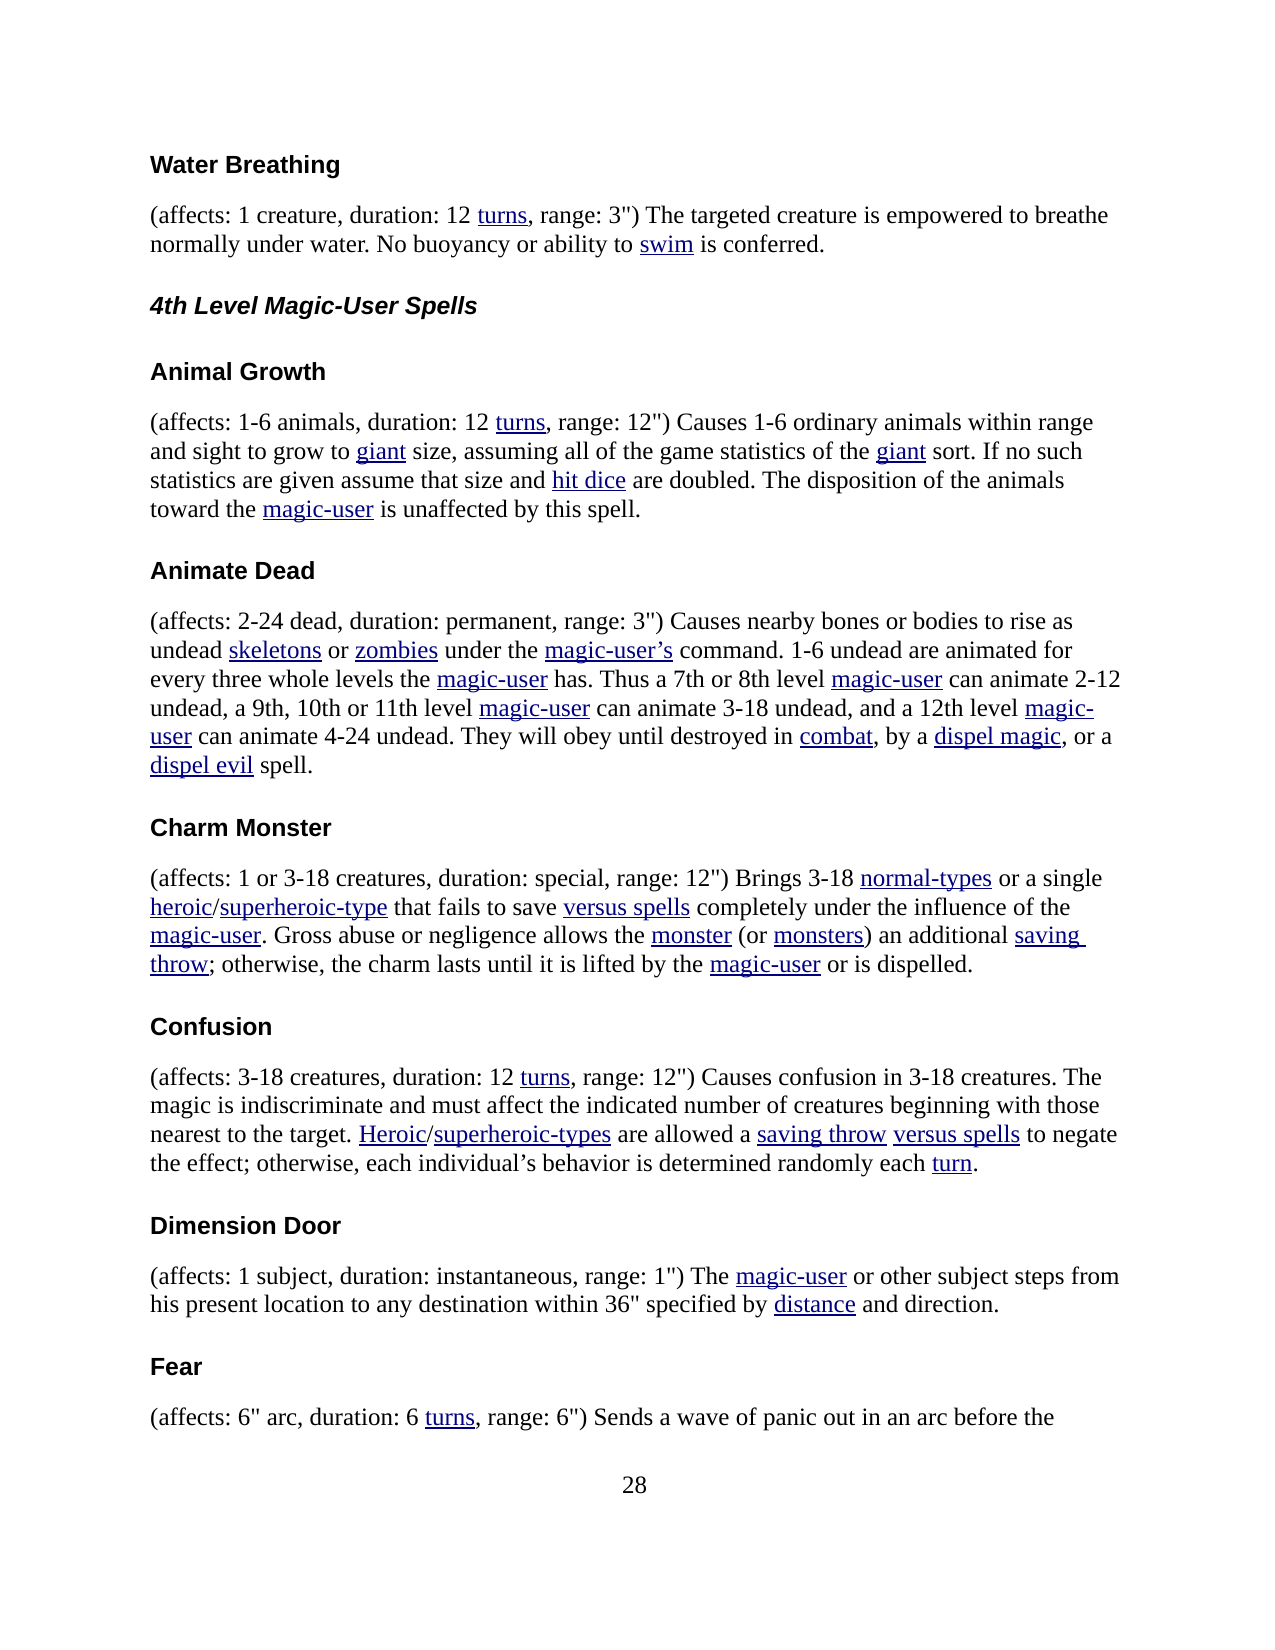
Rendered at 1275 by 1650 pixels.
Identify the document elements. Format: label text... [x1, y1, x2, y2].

text (affects: 3-18 creatures, duration: 12 turns, range: 12") Causes confusion in 3-18 creatures. The magic is indiscriminate and must affect the indicated number of creatures beginning with those nearest to the target. Heroic/superheroic-types are allowed a saving throw versus spells to negate the effect; otherwise, each individual’s behavior is determined randomly each turn. [150, 1062, 1125, 1177]
text (affects: 1-6 animals, duration: 12 turns, range: 12") Causes 1-6 ordinary animals within range and sight to grow to giant size, assuming all of the game statistics of the giant sort. If no such statistics are given assume that size and hit dice are doubled. The disposition of the animals toward the magic-user is unaffected by this spell. [150, 407, 1125, 522]
text (affects: 1 subject, duration: instantaneous, range: 1") The magic-user or other subject steps from his present location to any destination within 36" specified by distance and direction. [150, 1261, 1125, 1318]
text (affects: 1 creature, duration: 12 turns, range: 3") The targeted creature is empowered to breathe normally under water. No buoyancy or ability to swim is conferred. [150, 200, 1125, 257]
text (affects: 1 or 3-18 creatures, duration: special, range: 12") Brings 3-18 normal-types or a single heroic/superheroic-type that fails to save versus spells completely under the influence of the magic-user. Gross abuse or negligence allows the monster (or monsters) an additional saving throw; otherwise, the charm lasts until it is lifted by the magic-user or is dispelled. [150, 863, 1125, 978]
text (affects: 2-24 dead, duration: permanent, range: 3") Causes nearby bones or bodies to rise as undead skeletons or zombies under the magic-user’s command. 1-6 undead are animated for every three whole levels the magic-user has. Thus a 7th or 8th level magic-user can animate 2-12 undead, a 9th, 10th or 11th level magic-user can animate 3-18 undead, and a 12th level magic-user can animate 4-24 undead. They will obey until destroyed in combat, by a dispel magic, or a dispel evil spell. [150, 606, 1125, 779]
subtitle Fear [150, 1352, 1125, 1381]
subtitle Animal Growth [150, 357, 1125, 386]
text (affects: 6" arc, duration: 6 turns, range: 6") Sends a wave of panic out in an arc before the [150, 1402, 1125, 1431]
subtitle 4th Level Magic-User Spells [150, 291, 1125, 320]
subtitle Water Breathing [150, 150, 1125, 178]
subtitle Charm Monster [150, 813, 1125, 841]
subtitle Confusion [150, 1012, 1125, 1040]
subtitle Animate Dead [150, 556, 1125, 585]
subtitle Dimension Door [150, 1211, 1125, 1239]
